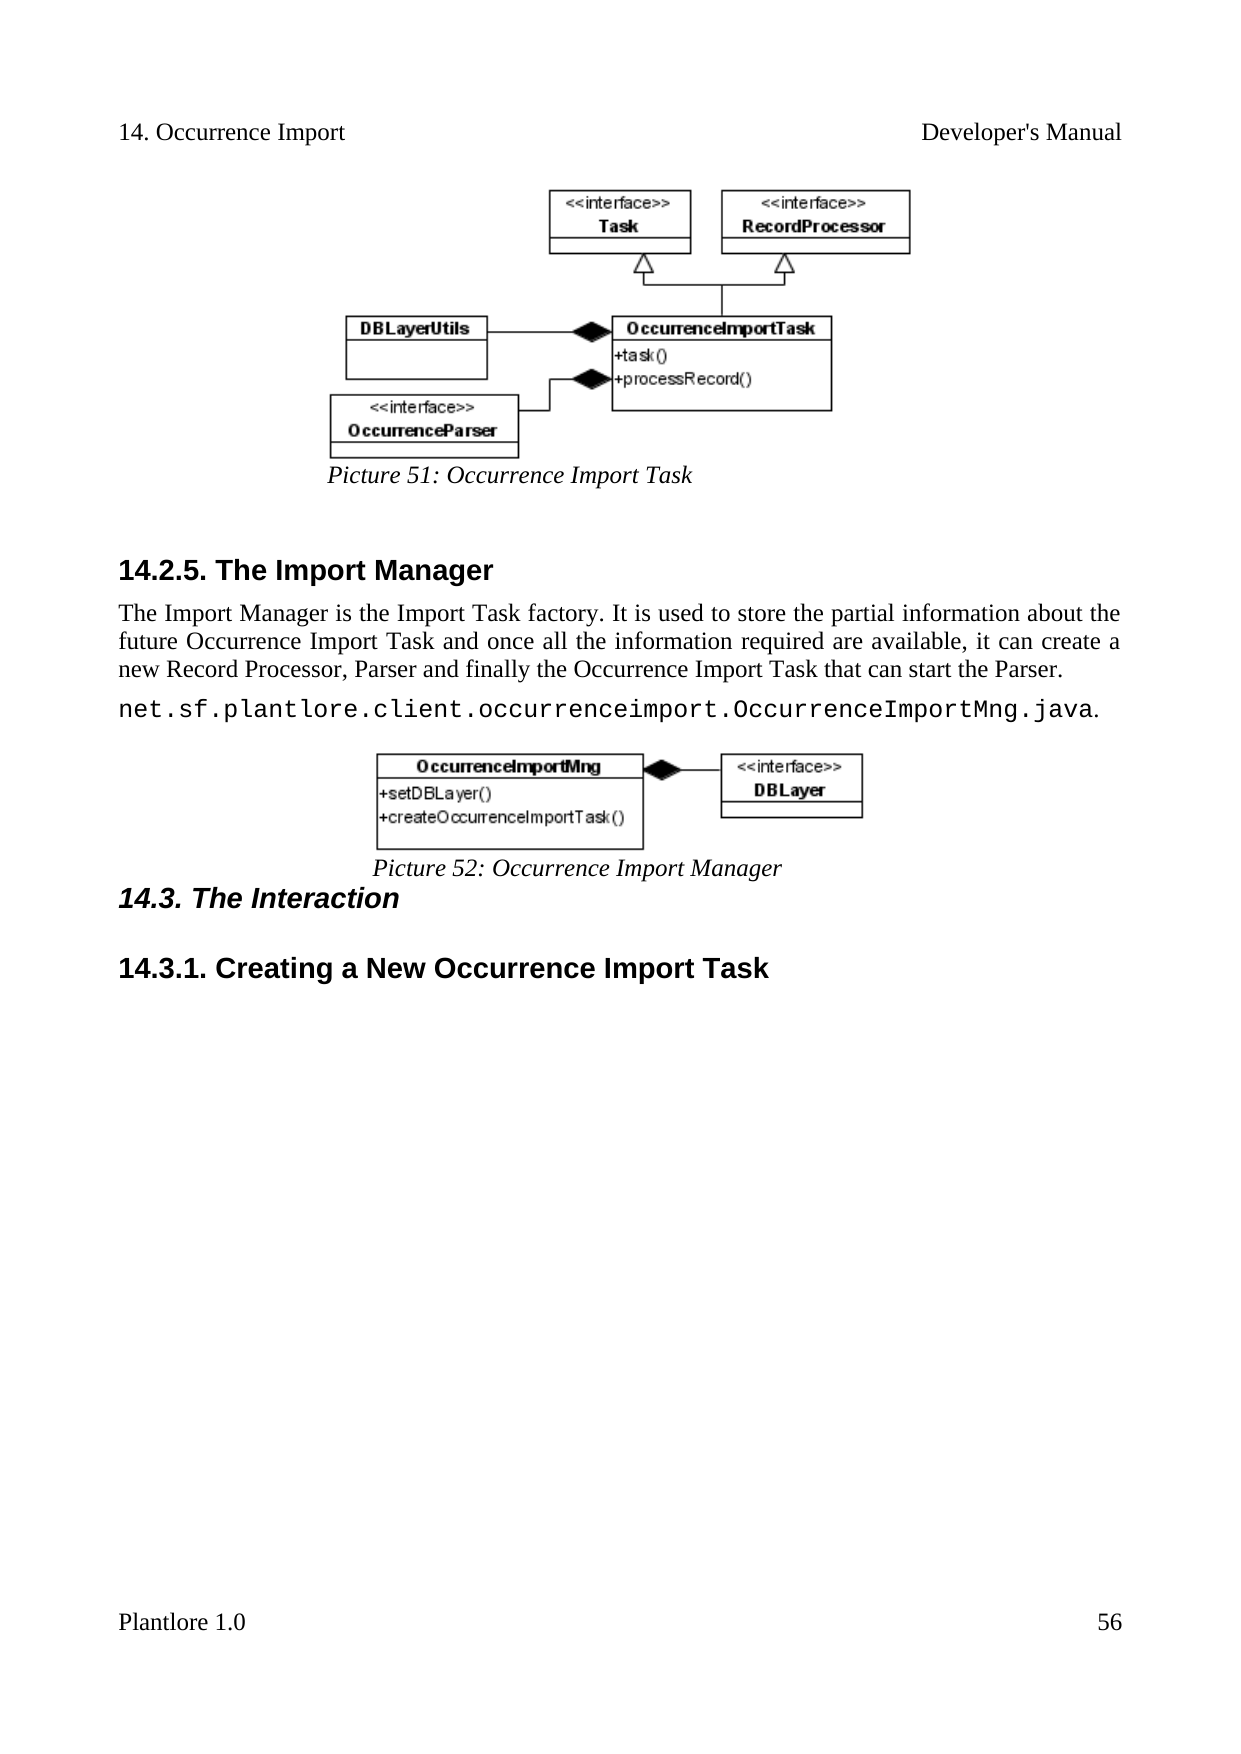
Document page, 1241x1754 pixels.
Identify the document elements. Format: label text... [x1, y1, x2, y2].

subtitle [372, 737, 868, 749]
picture [327, 187, 914, 462]
subtitle 14.3. The Interaction [118, 762, 1122, 915]
subtitle 14.2.5. The Import Manager [118, 554, 1122, 587]
subtitle 14.3.1. Creating a New Occurrence Import Task [118, 952, 1122, 985]
text Picture 52: Occurrence Import Manager [372, 855, 868, 882]
picture [372, 749, 868, 855]
text The Import Manager is the Import Task factory. It is used to store the partial information about the future Occurrence Import Task and once all the information required are available, it can create a new Record Processor, Parser and finally the Occurrence Import Task that can start the Parser. [118, 599, 1122, 682]
text net.sf.plantlore.client.occurrenceimport.OccurrenceImportMng.java. [118, 695, 1122, 725]
text Picture 51: Occurrence Import Task [327, 462, 913, 489]
